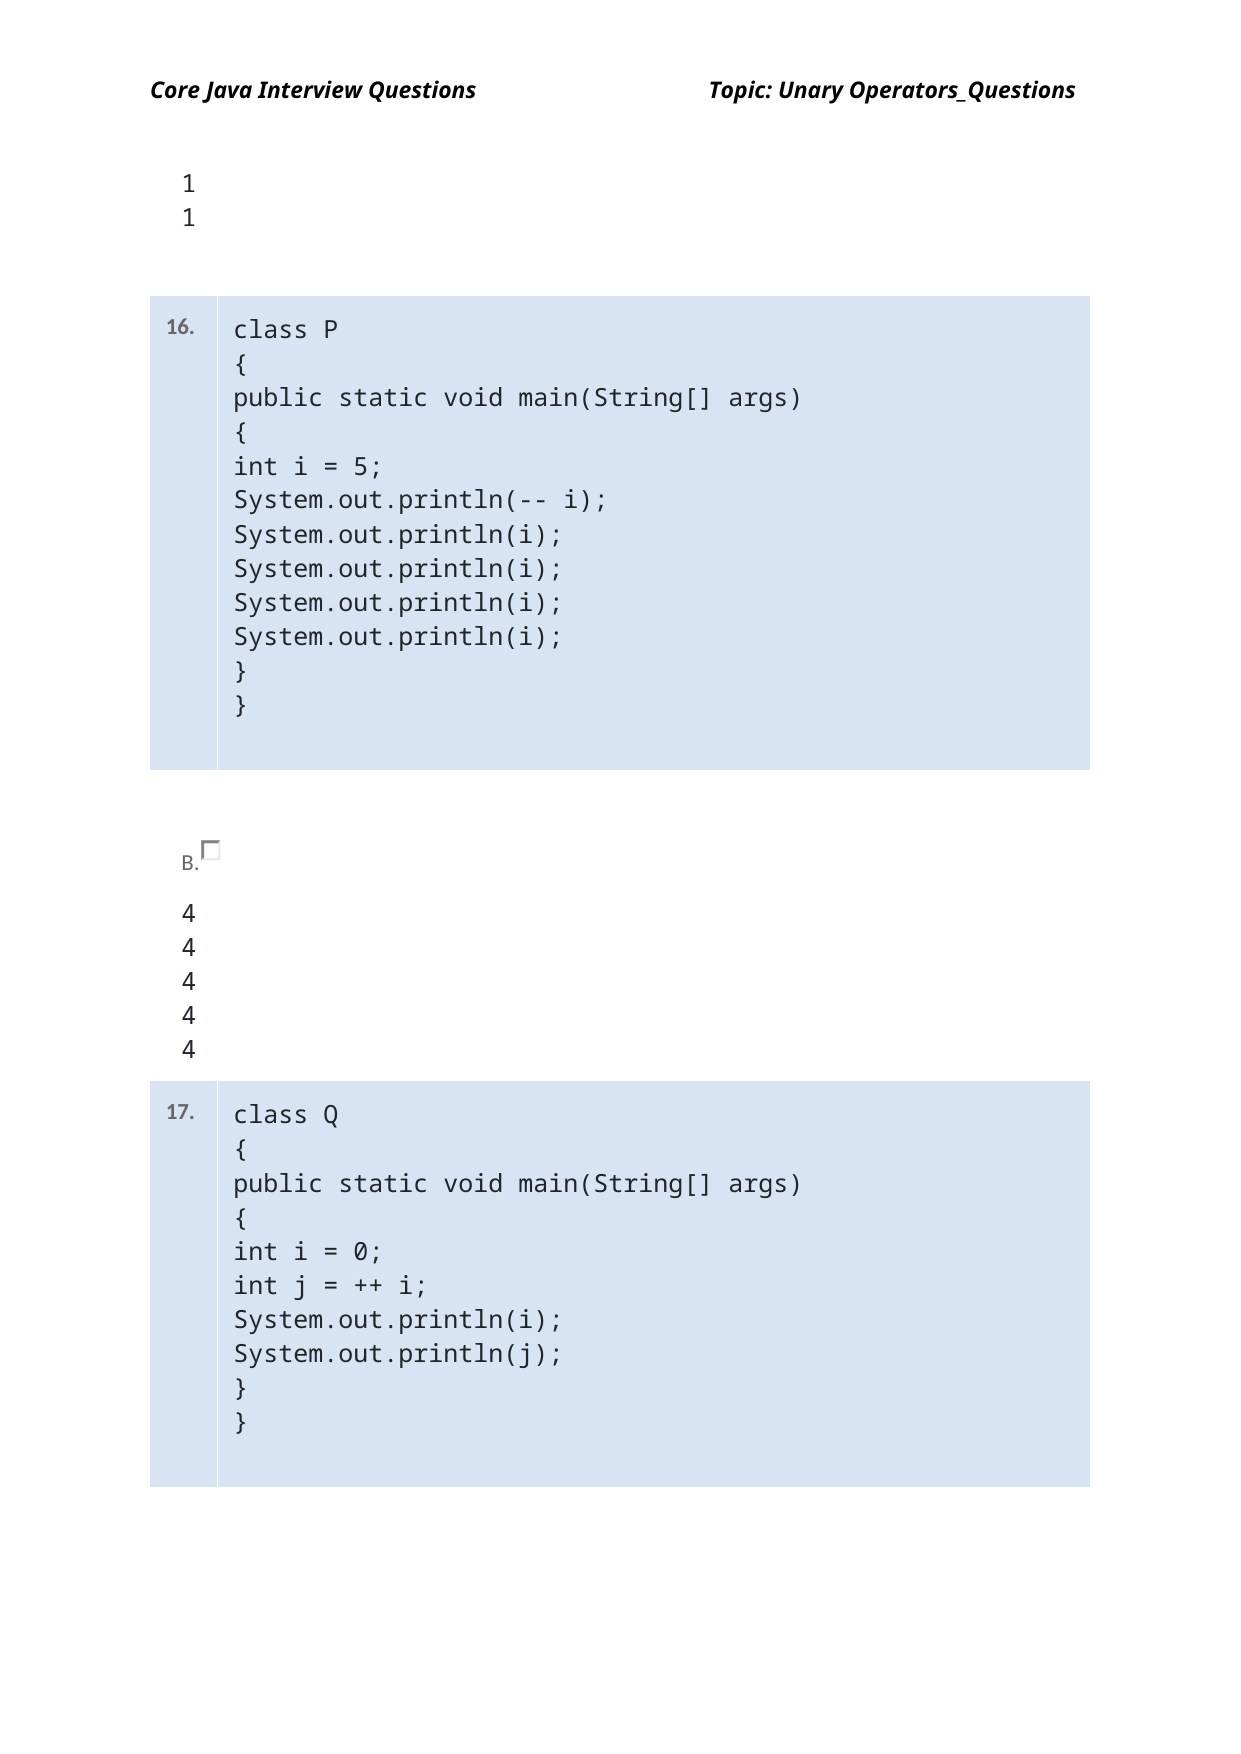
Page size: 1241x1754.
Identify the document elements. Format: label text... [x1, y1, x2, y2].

table_cell [150, 150, 1090, 296]
table_cell class P { public static void main(String[] args) { int i = 5; System.out.println(-- i); System.out.println(i); System.out.println(i); System.out.println(i); System.out.println(i); } } [218, 296, 1090, 770]
table_cell 16. [150, 296, 217, 770]
table_header class Q { public static void main(String[] args) { int i = 0; int j = ++ i; System.out.println(i); System.out.println(j); } } [218, 1081, 1090, 1487]
table_header 1 1 [181, 166, 242, 234]
table_cell [150, 770, 1090, 1081]
table_header 17. [150, 1081, 217, 1487]
table_header [181, 234, 242, 281]
table_header [181, 1503, 242, 1550]
table_header B. 4 4 4 4 4 [181, 833, 242, 1066]
table_cell [150, 1488, 1090, 1565]
table_header [181, 786, 242, 833]
